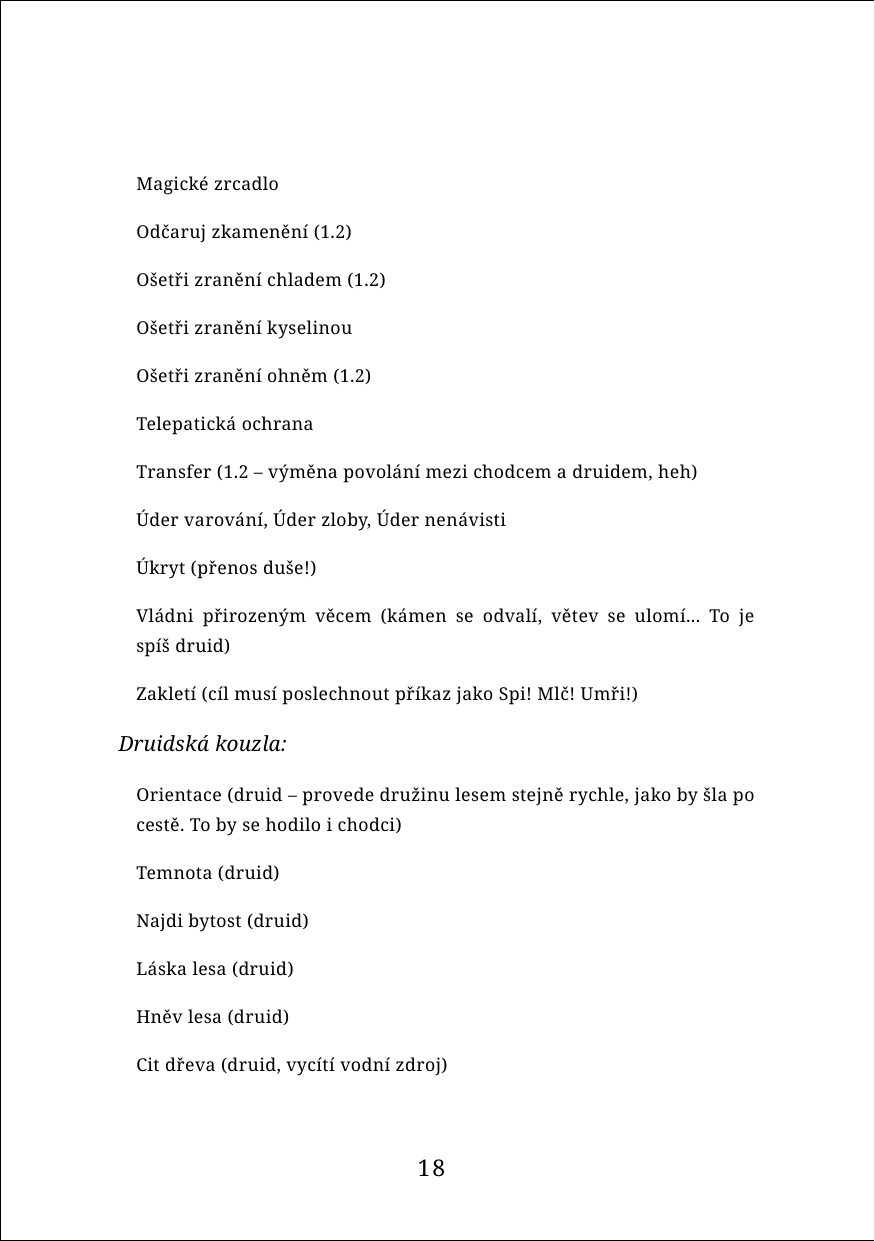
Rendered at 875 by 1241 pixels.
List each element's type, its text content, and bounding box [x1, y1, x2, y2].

text Odčaruj zkamenění (1.2) [136, 220, 756, 244]
text Úkryt (přenos duše!) [136, 555, 756, 579]
text Ošetři zranění chladem (1.2) [136, 268, 756, 292]
text Orientace (druid – provede družinu lesem stejně rychle, jako by šla po cestě. To by se hodilo i chodci) [136, 782, 756, 837]
text Najdi bytost (druid) [136, 908, 756, 932]
text Hněv lesa (druid) [136, 1004, 756, 1028]
text Zakletí (cíl musí poslechnout příkaz jako Spi! Mlč! Umři!) [136, 681, 756, 705]
text Úder varování, Úder zloby, Úder nenávisti [136, 507, 756, 531]
text Magické zrcadlo [136, 172, 756, 196]
text Transfer (1.2 – výměna povolání mezi chodcem a druidem, heh) [136, 459, 756, 483]
text Druidská kouzla: [118, 729, 756, 757]
text Ošetři zranění ohněm (1.2) [136, 363, 756, 388]
text Temnota (druid) [136, 860, 756, 884]
text Vládni přirozeným věcem (kámen se odvalí, větev se ulomí... To je spíš druid) [136, 603, 756, 657]
text Cit dřeva (druid, vycítí vodní zdroj) [136, 1052, 756, 1076]
text Ošetři zranění kyselinou [136, 316, 756, 340]
text Telepatická ochrana [136, 411, 756, 436]
text Láska lesa (druid) [136, 956, 756, 980]
